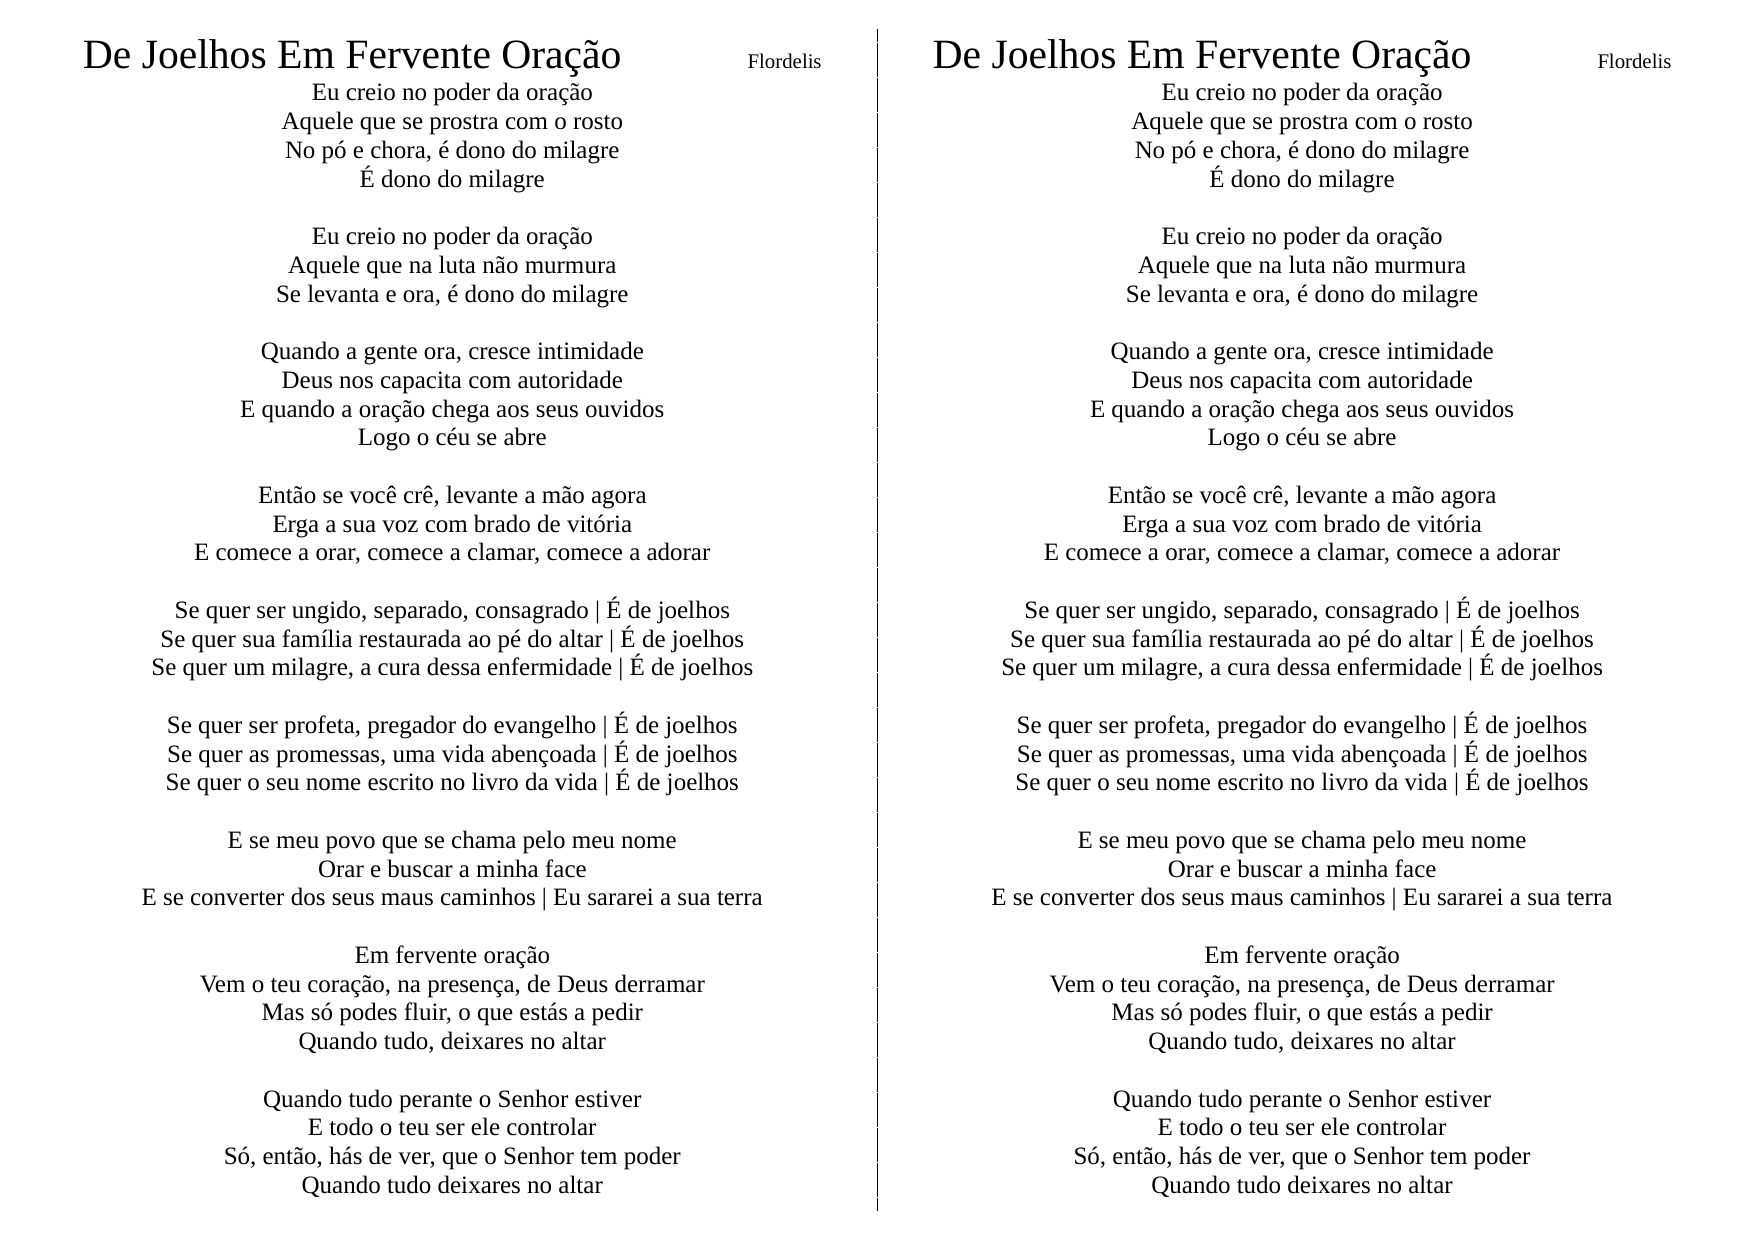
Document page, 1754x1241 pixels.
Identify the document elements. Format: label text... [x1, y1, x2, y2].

text Vem o teu coração, na presença, de Deus derramar [879, 969, 1724, 997]
text E comece a orar, comece a clamar, comece a adorar [29, 537, 875, 566]
text Aquele que se prostra com o rosto [879, 106, 1724, 135]
text Se levanta e ora, é dono do milagre [879, 279, 1724, 307]
text Só, então, hás de ver, que o Senhor tem poder [29, 1141, 875, 1170]
text Se quer um milagre, a cura dessa enfermidade | É de joelhos [29, 652, 875, 681]
text Quando tudo perante o Senhor estiver [879, 1084, 1724, 1112]
text Se quer o seu nome escrito no livro da vida | É de joelhos [879, 767, 1724, 796]
text No pó e chora, é dono do milagre [879, 135, 1724, 164]
text Orar e buscar a minha face [29, 854, 875, 882]
text Quando tudo perante o Senhor estiver [29, 1084, 875, 1112]
text Se quer sua família restaurada ao pé do altar | É de joelhos [29, 624, 875, 652]
text Eu creio no poder da oração [879, 77, 1724, 106]
text Se quer um milagre, a cura dessa enfermidade | É de joelhos [879, 652, 1724, 681]
text E se converter dos seus maus caminhos | Eu sararei a sua terra [29, 882, 875, 911]
text Quando tudo deixares no altar [879, 1170, 1724, 1199]
text Deus nos capacita com autoridade [879, 365, 1724, 394]
text Em fervente oração [879, 940, 1724, 969]
text Se quer o seu nome escrito no livro da vida | É de joelhos [29, 767, 875, 796]
text E se meu povo que se chama pelo meu nome [879, 825, 1724, 854]
text Vem o teu coração, na presença, de Deus derramar [29, 969, 875, 997]
text Logo o céu se abre [29, 422, 875, 451]
text Quando tudo, deixares no altar [879, 1026, 1724, 1055]
text Eu creio no poder da oração [879, 221, 1724, 250]
text Se levanta e ora, é dono do milagre [29, 279, 875, 307]
text Se quer ser profeta, pregador do evangelho | É de joelhos [29, 710, 875, 739]
text E todo o teu ser ele controlar [879, 1112, 1724, 1141]
text Eu creio no poder da oração [29, 77, 875, 106]
text E quando a oração chega aos seus ouvidos [879, 394, 1724, 422]
text Mas só podes fluir, o que estás a pedir [29, 997, 875, 1026]
text E comece a orar, comece a clamar, comece a adorar [879, 537, 1724, 566]
text Se quer sua família restaurada ao pé do altar | É de joelhos [879, 624, 1724, 652]
text Aquele que na luta não murmura [879, 250, 1724, 279]
text E se meu povo que se chama pelo meu nome [29, 825, 875, 854]
text Eu creio no poder da oração [29, 221, 875, 250]
text De Joelhos Em Fervente Oração Flordelis [29, 29, 875, 77]
text De Joelhos Em Fervente Oração Flordelis [879, 29, 1724, 77]
text Logo o céu se abre [879, 422, 1724, 451]
text Se quer as promessas, uma vida abençoada | É de joelhos [29, 739, 875, 767]
text Quando a gente ora, cresce intimidade [29, 336, 875, 365]
text Se quer ser ungido, separado, consagrado | É de joelhos [879, 595, 1724, 624]
text Então se você crê, levante a mão agora [879, 480, 1724, 509]
text Deus nos capacita com autoridade [29, 365, 875, 394]
text No pó e chora, é dono do milagre [29, 135, 875, 164]
text Aquele que se prostra com o rosto [29, 106, 875, 135]
text Quando a gente ora, cresce intimidade [879, 336, 1724, 365]
text É dono do milagre [29, 164, 875, 192]
text Só, então, hás de ver, que o Senhor tem poder [879, 1141, 1724, 1170]
text Mas só podes fluir, o que estás a pedir [879, 997, 1724, 1026]
text Se quer ser profeta, pregador do evangelho | É de joelhos [879, 710, 1724, 739]
text E todo o teu ser ele controlar [29, 1112, 875, 1141]
text Aquele que na luta não murmura [29, 250, 875, 279]
text Quando tudo, deixares no altar [29, 1026, 875, 1055]
text E quando a oração chega aos seus ouvidos [29, 394, 875, 422]
text E se converter dos seus maus caminhos | Eu sararei a sua terra [879, 882, 1724, 911]
text Se quer as promessas, uma vida abençoada | É de joelhos [879, 739, 1724, 767]
text Em fervente oração [29, 940, 875, 969]
text Quando tudo deixares no altar [29, 1170, 875, 1199]
text Então se você crê, levante a mão agora [29, 480, 875, 509]
text Se quer ser ungido, separado, consagrado | É de joelhos [29, 595, 875, 624]
text É dono do milagre [879, 164, 1724, 192]
text Erga a sua voz com brado de vitória [879, 509, 1724, 537]
text Erga a sua voz com brado de vitória [29, 509, 875, 537]
text Orar e buscar a minha face [879, 854, 1724, 882]
